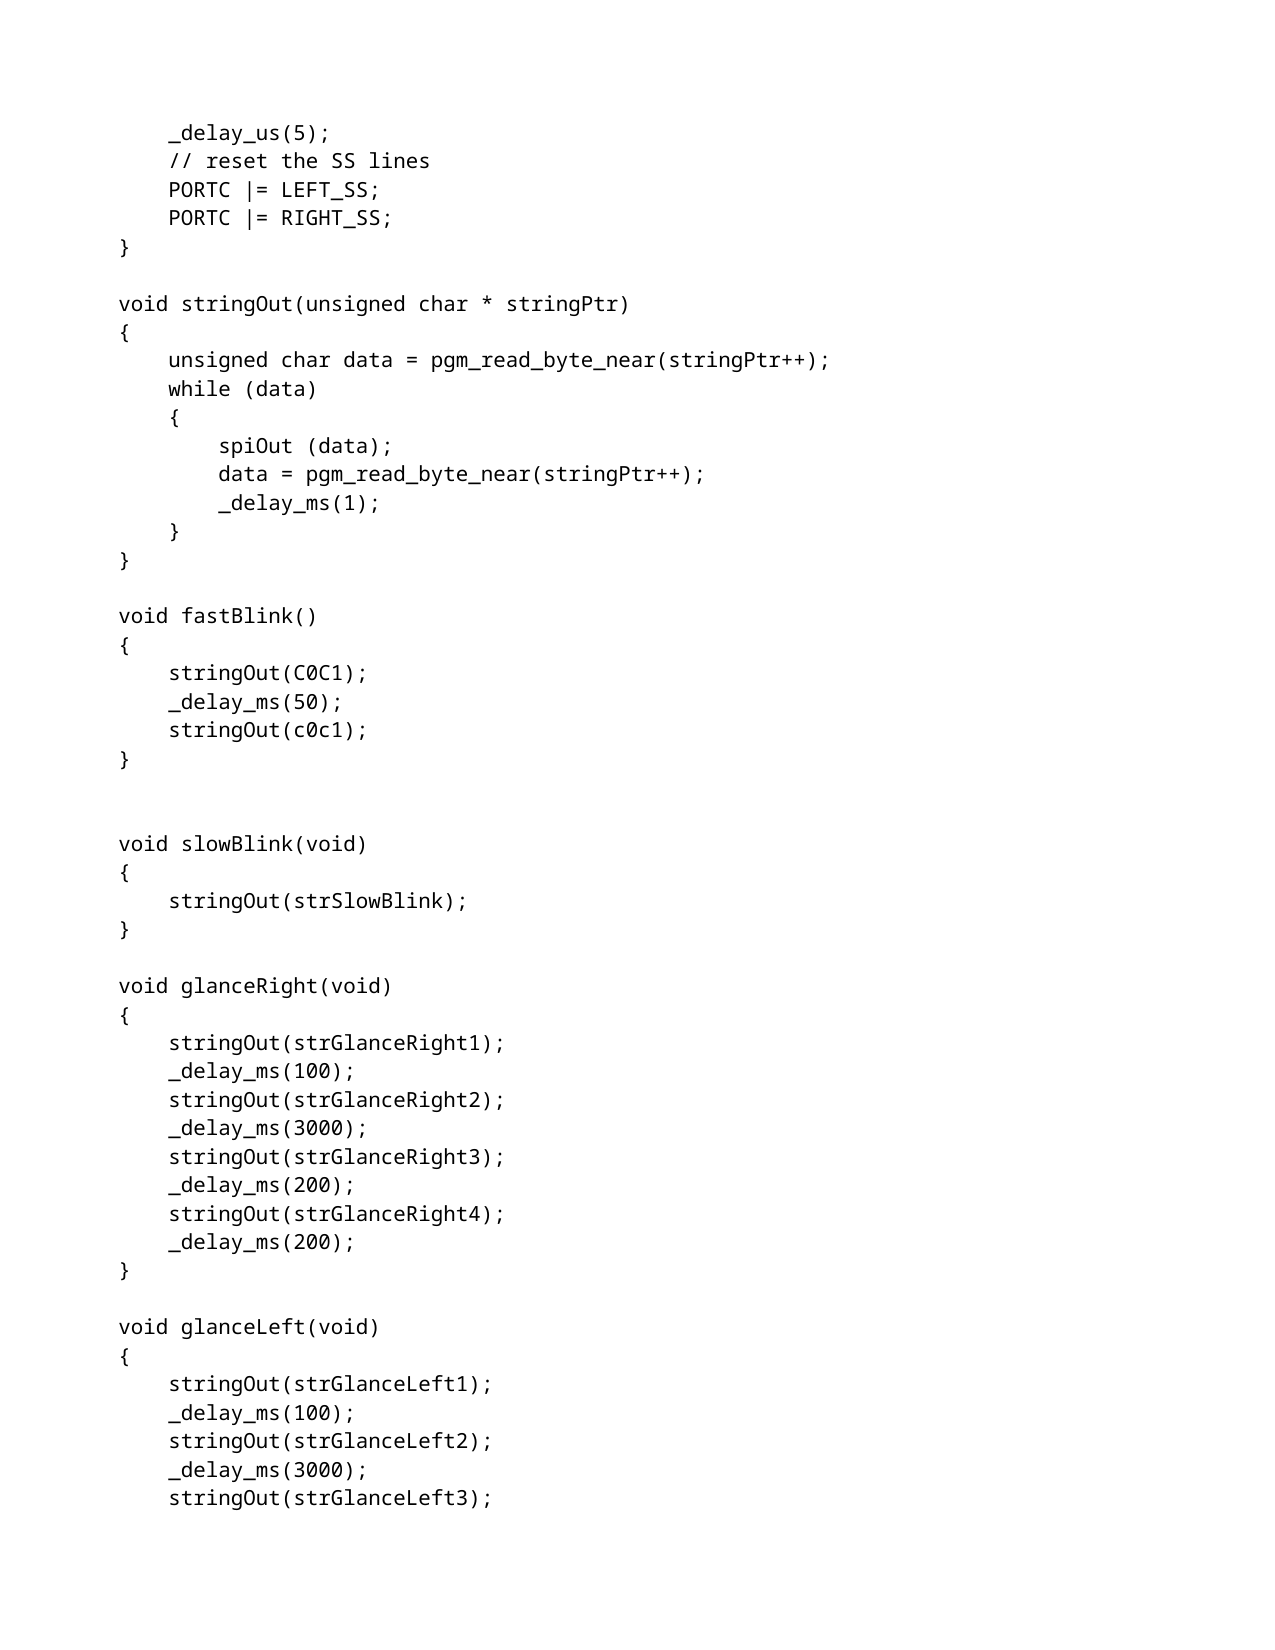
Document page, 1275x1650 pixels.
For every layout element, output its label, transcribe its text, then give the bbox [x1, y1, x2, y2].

text } [118, 516, 1157, 545]
text stringOut(strGlanceRight1); [118, 1028, 1157, 1057]
text _delay_ms(3000); [118, 1113, 1157, 1142]
text _delay_ms(200); [118, 1227, 1157, 1256]
text void slowBlink(void) [118, 829, 1157, 857]
text stringOut(strGlanceLeft1); [118, 1369, 1157, 1398]
text // reset the SS lines [118, 147, 1157, 175]
text { [118, 857, 1157, 886]
text _delay_ms(3000); [118, 1455, 1157, 1483]
text _delay_ms(1); [118, 488, 1157, 516]
text void fastBlink() [118, 602, 1157, 630]
text void glanceRight(void) [118, 971, 1157, 1000]
text _delay_ms(100); [118, 1398, 1157, 1426]
text PORTC |= RIGHT_SS; [118, 203, 1157, 232]
text _delay_us(5); [118, 118, 1157, 147]
text _delay_ms(50); [118, 687, 1157, 715]
text stringOut(c0c1); [118, 715, 1157, 744]
text _delay_ms(200); [118, 1170, 1157, 1199]
text { [118, 317, 1157, 346]
text stringOut(strGlanceRight4); [118, 1199, 1157, 1227]
text stringOut(C0C1); [118, 658, 1157, 687]
text data = pgm_read_byte_near(stringPtr++); [118, 459, 1157, 488]
text PORTC |= LEFT_SS; [118, 175, 1157, 203]
text stringOut(strGlanceRight3); [118, 1142, 1157, 1170]
text unsigned char data = pgm_read_byte_near(stringPtr++); [118, 346, 1157, 374]
text stringOut(strGlanceLeft3); [118, 1483, 1157, 1512]
text } [118, 744, 1157, 772]
text void glanceLeft(void) [118, 1312, 1157, 1341]
text } [118, 1256, 1157, 1284]
text { [118, 1000, 1157, 1028]
text while (data) [118, 374, 1157, 402]
text { [118, 402, 1157, 431]
text } [118, 914, 1157, 943]
text stringOut(strGlanceLeft2); [118, 1426, 1157, 1455]
text spiOut (data); [118, 431, 1157, 459]
text stringOut(strGlanceRight2); [118, 1085, 1157, 1113]
text stringOut(strSlowBlink); [118, 886, 1157, 914]
text _delay_ms(100); [118, 1057, 1157, 1085]
text void stringOut(unsigned char * stringPtr) [118, 289, 1157, 317]
text { [118, 630, 1157, 658]
text } [118, 545, 1157, 573]
text } [118, 232, 1157, 260]
text { [118, 1341, 1157, 1369]
